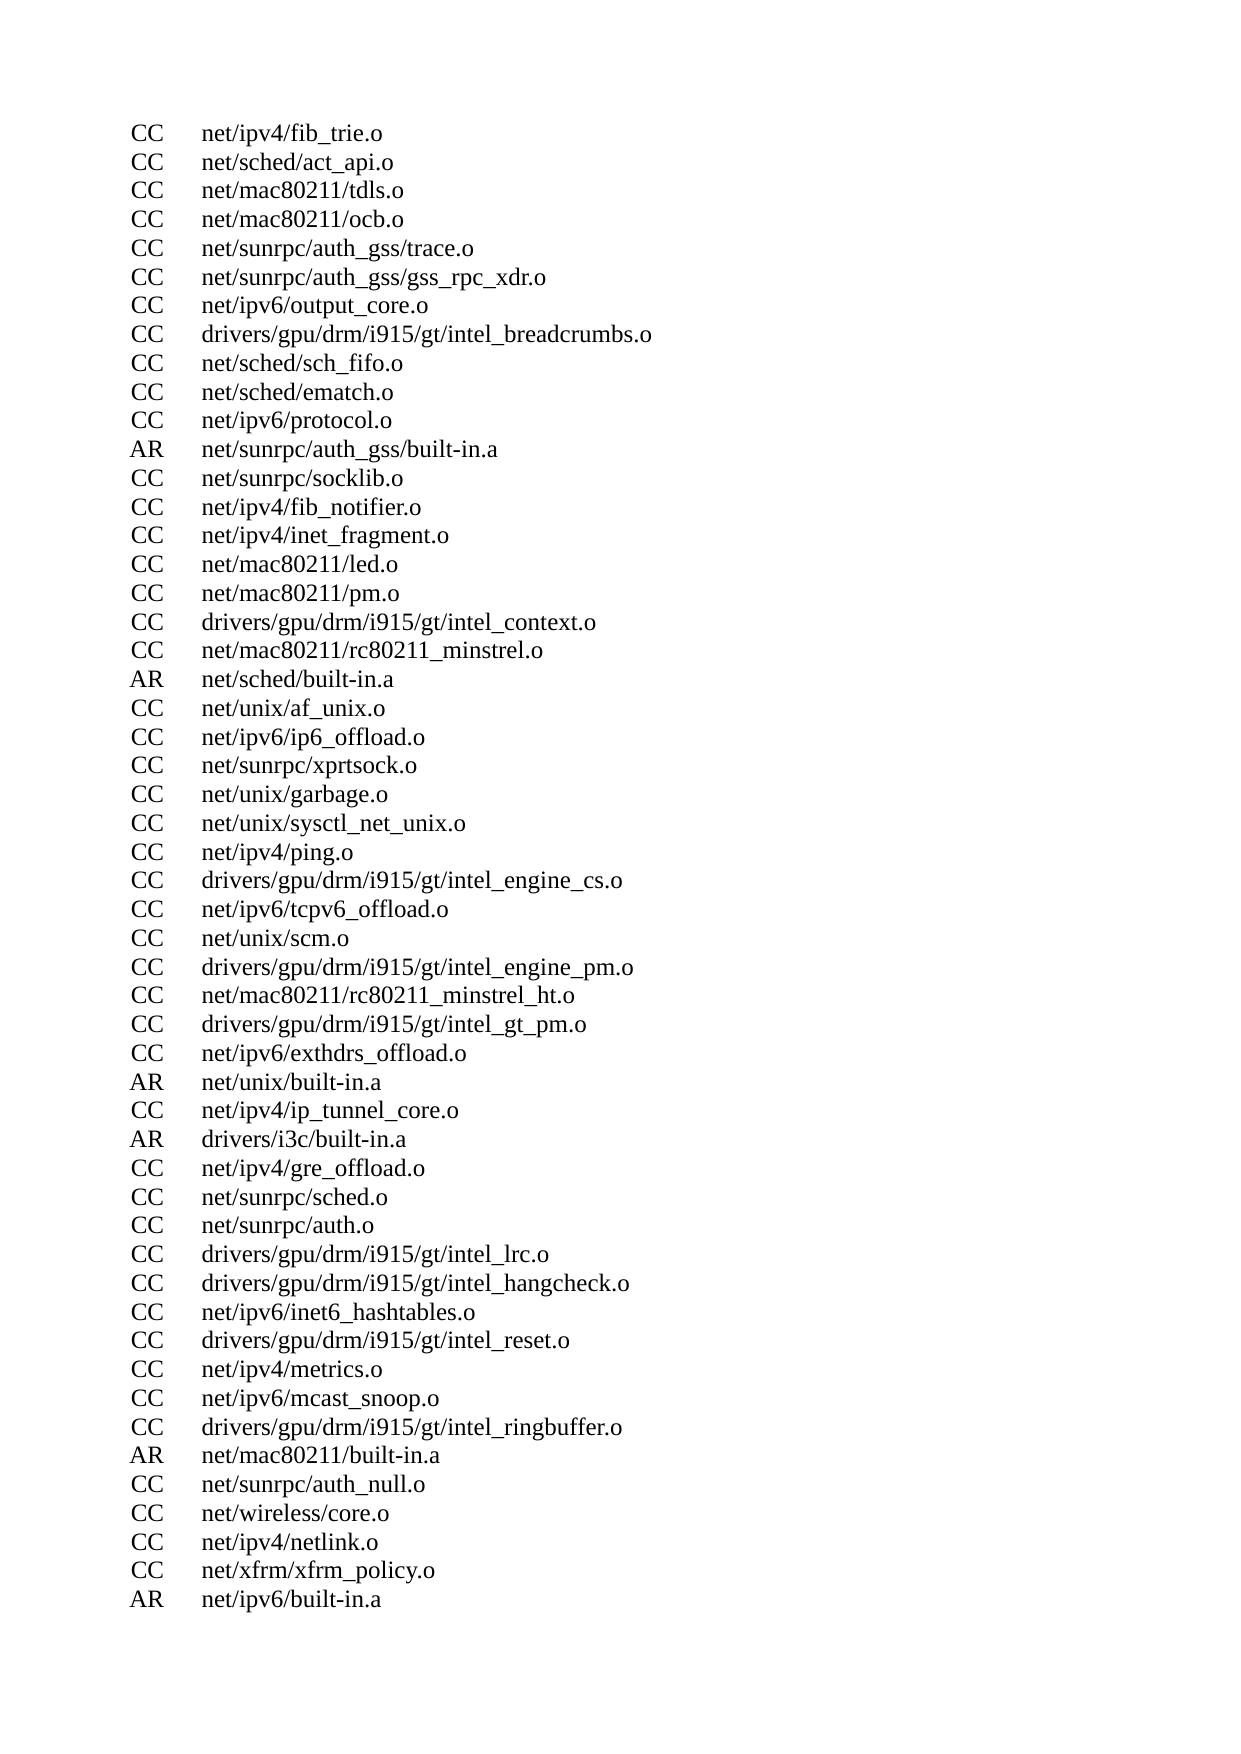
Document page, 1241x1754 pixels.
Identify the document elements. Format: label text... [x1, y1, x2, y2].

text CC net/unix/scm.o [118, 923, 1122, 952]
text CC drivers/gpu/drm/i915/gt/intel_breadcrumbs.o [118, 319, 1122, 348]
text AR net/unix/built-in.a [118, 1067, 1122, 1096]
text CC net/mac80211/rc80211_minstrel_ht.o [118, 981, 1122, 1009]
text CC net/sched/ematch.o [118, 377, 1122, 406]
text CC net/ipv4/gre_offload.o [118, 1153, 1122, 1182]
text CC net/unix/garbage.o [118, 779, 1122, 808]
text CC net/ipv6/output_core.o [118, 291, 1122, 319]
text CC net/mac80211/ocb.o [118, 204, 1122, 233]
text CC net/xfrm/xfrm_policy.o [118, 1556, 1122, 1584]
text CC net/ipv4/inet_fragment.o [118, 521, 1122, 549]
text CC drivers/gpu/drm/i915/gt/intel_engine_pm.o [118, 952, 1122, 981]
text AR net/sched/built-in.a [118, 664, 1122, 693]
text AR net/mac80211/built-in.a [118, 1441, 1122, 1469]
text CC net/ipv4/fib_trie.o [118, 118, 1122, 147]
text CC net/ipv6/inet6_hashtables.o [118, 1297, 1122, 1326]
text CC net/ipv6/mcast_snoop.o [118, 1383, 1122, 1412]
text CC net/sched/act_api.o [118, 147, 1122, 176]
text CC drivers/gpu/drm/i915/gt/intel_lrc.o [118, 1239, 1122, 1268]
text CC drivers/gpu/drm/i915/gt/intel_gt_pm.o [118, 1009, 1122, 1038]
text CC net/ipv6/exthdrs_offload.o [118, 1038, 1122, 1067]
text CC net/sunrpc/socklib.o [118, 463, 1122, 492]
text CC net/ipv4/metrics.o [118, 1354, 1122, 1383]
text AR net/ipv6/built-in.a [118, 1584, 1122, 1613]
text AR net/sunrpc/auth_gss/built-in.a [118, 434, 1122, 463]
text CC net/sunrpc/auth.o [118, 1211, 1122, 1239]
text CC drivers/gpu/drm/i915/gt/intel_ringbuffer.o [118, 1412, 1122, 1441]
text CC net/ipv4/fib_notifier.o [118, 492, 1122, 521]
text CC drivers/gpu/drm/i915/gt/intel_engine_cs.o [118, 866, 1122, 894]
text CC net/sunrpc/xprtsock.o [118, 751, 1122, 779]
text CC net/mac80211/tdls.o [118, 176, 1122, 204]
text CC net/mac80211/led.o [118, 549, 1122, 578]
text CC drivers/gpu/drm/i915/gt/intel_hangcheck.o [118, 1268, 1122, 1297]
text AR drivers/i3c/built-in.a [118, 1124, 1122, 1153]
text CC net/ipv6/protocol.o [118, 406, 1122, 434]
text CC drivers/gpu/drm/i915/gt/intel_reset.o [118, 1326, 1122, 1354]
text CC net/wireless/core.o [118, 1498, 1122, 1527]
text CC net/sunrpc/auth_gss/gss_rpc_xdr.o [118, 262, 1122, 291]
text CC net/ipv4/netlink.o [118, 1527, 1122, 1556]
text CC net/mac80211/rc80211_minstrel.o [118, 636, 1122, 664]
text CC net/ipv6/tcpv6_offload.o [118, 894, 1122, 923]
text CC drivers/gpu/drm/i915/gt/intel_context.o [118, 607, 1122, 636]
text CC net/sunrpc/auth_null.o [118, 1469, 1122, 1498]
text CC net/sched/sch_fifo.o [118, 348, 1122, 377]
text CC net/mac80211/pm.o [118, 578, 1122, 607]
text CC net/ipv4/ip_tunnel_core.o [118, 1096, 1122, 1124]
text CC net/unix/af_unix.o [118, 693, 1122, 722]
text CC net/sunrpc/auth_gss/trace.o [118, 233, 1122, 262]
text CC net/ipv6/ip6_offload.o [118, 722, 1122, 751]
text CC net/sunrpc/sched.o [118, 1182, 1122, 1211]
text CC net/ipv4/ping.o [118, 837, 1122, 866]
text CC net/unix/sysctl_net_unix.o [118, 808, 1122, 837]
